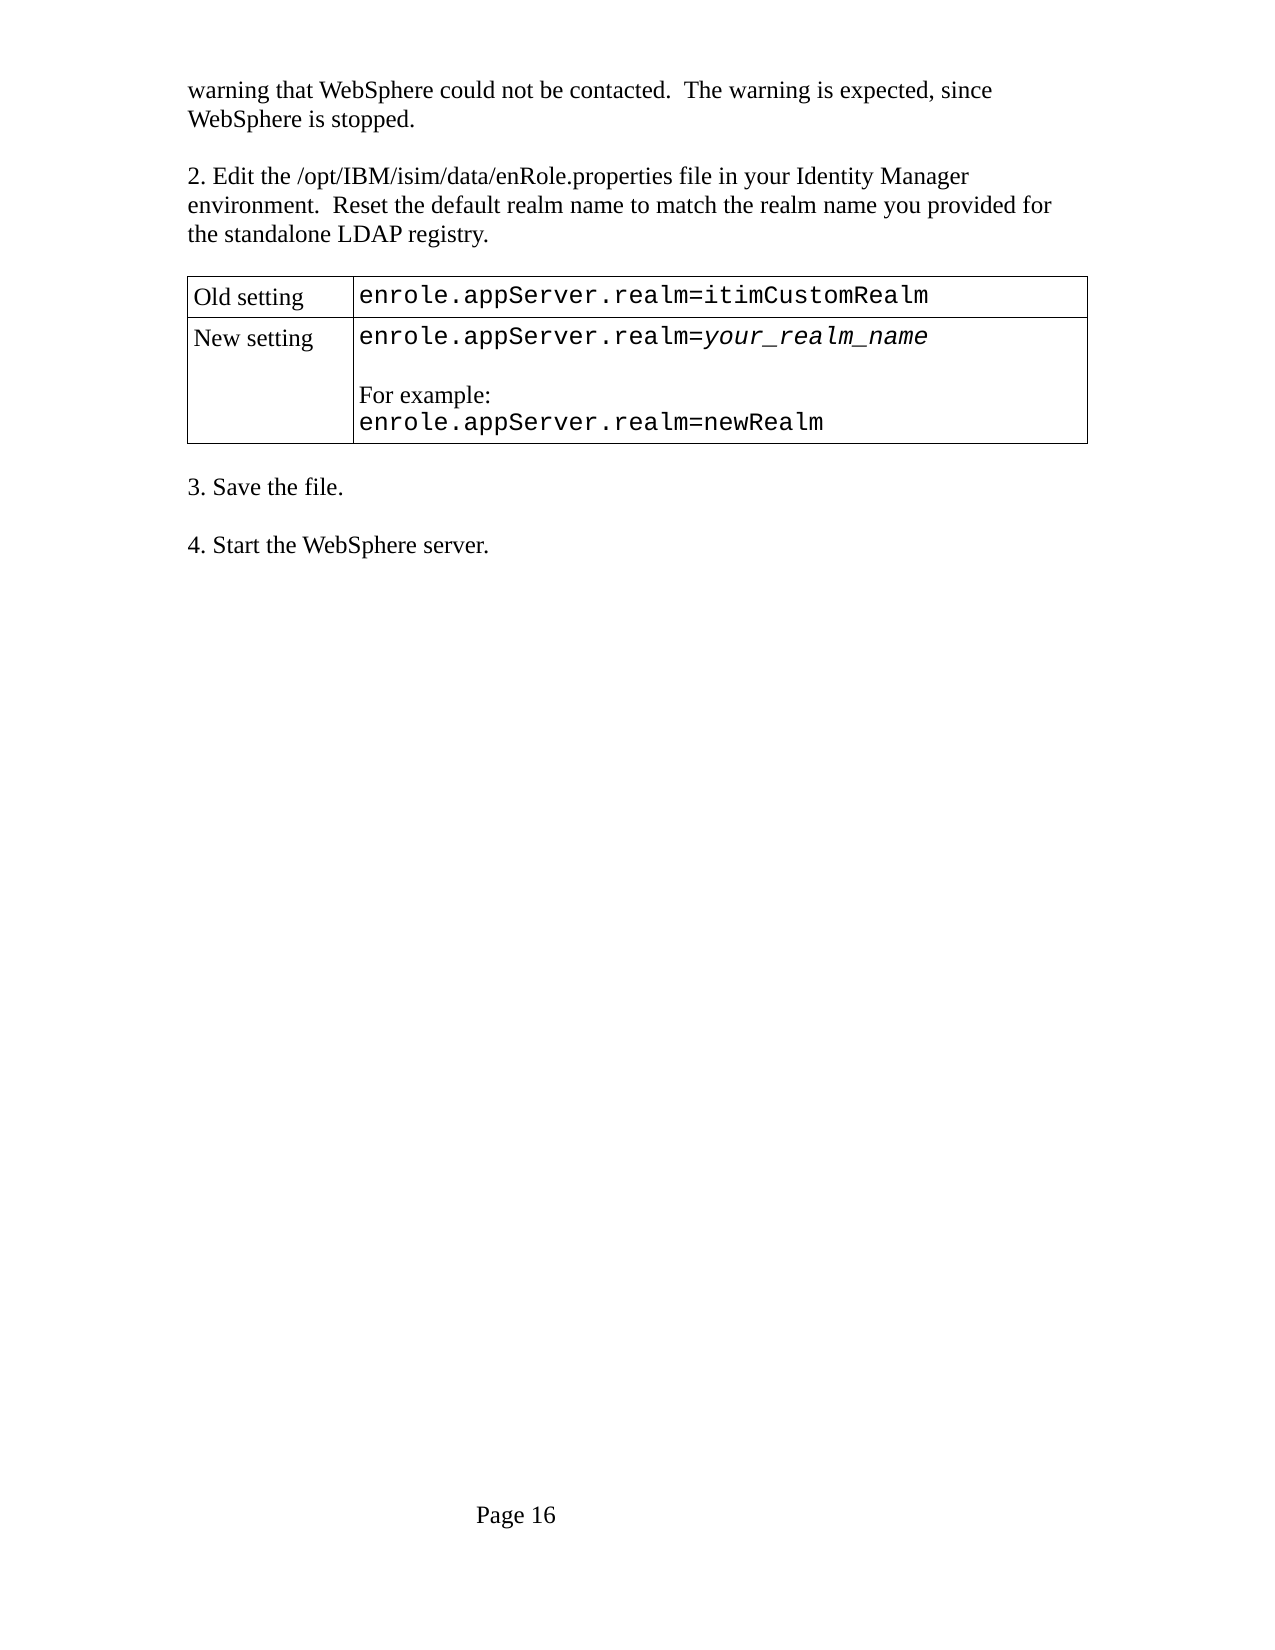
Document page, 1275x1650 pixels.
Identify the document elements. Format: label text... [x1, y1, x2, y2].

text 3. Save the file. [187, 472, 1087, 501]
text 4. Start the WebSphere server. [187, 530, 1087, 559]
table_cell enrole.appServer.realm=your_realm_name For example: enrole.appServer.realm=newRealm [354, 318, 1087, 443]
text warning that WebSphere could not be contacted. The warning is expected, since WebSphere is stopped. [187, 75, 1087, 132]
table_header enrole.appServer.realm=itimCustomRealm [354, 277, 1087, 317]
table_header Old setting [188, 277, 353, 317]
text 2. Edit the /opt/IBM/isim/data/enRole.properties file in your Identity Manager environment. Reset the default realm name to match the realm name you provided for the standalone LDAP registry. [187, 161, 1087, 247]
table_cell New setting [188, 318, 353, 443]
